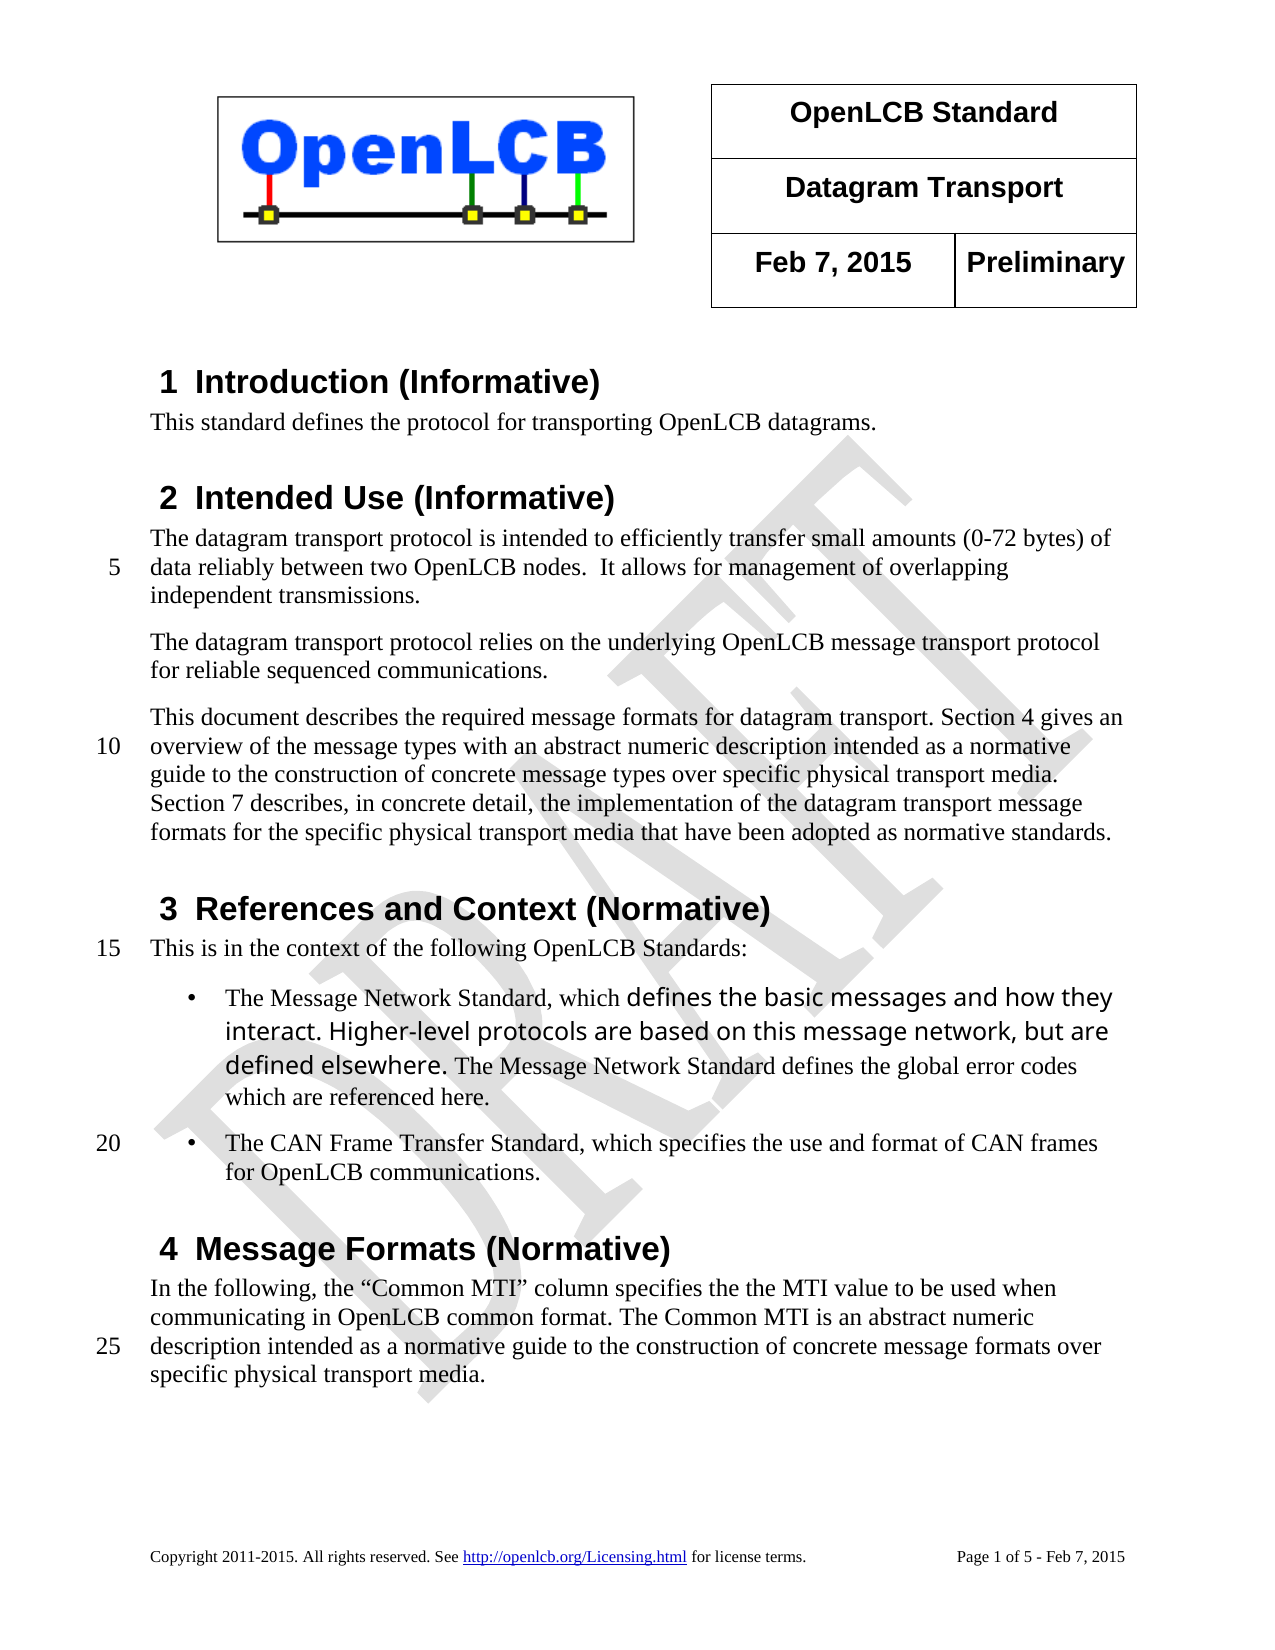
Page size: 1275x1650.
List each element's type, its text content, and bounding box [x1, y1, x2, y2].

subtitle Message Formats (Normative) [331, 1228, 491, 1267]
list The Message Network Standard, which defines the basic messages and how they interact. Higher-level protocols are based on this message network, but are defined elsewhere. The Message Network Standard defines the global error codes which are referenced here. [212, 1071, 367, 1111]
text This is in the context of the following OpenLCB Standards: [680, 933, 786, 962]
subtitle Intended Use (Informative) [150, 478, 803, 517]
text This standard defines the protocol for transporting OpenLCB datagrams. [150, 407, 1125, 436]
subtitle References and Context (Normative) [150, 888, 617, 927]
subtitle References and Context (Normative) [737, 888, 882, 927]
text The datagram transport protocol relies on the underlying OpenLCB message transport protocol for reliable sequenced communications. [938, 627, 1125, 684]
picture [216, 95, 636, 244]
subtitle Message Formats (Normative) [150, 1228, 311, 1267]
text The datagram transport protocol is intended to efficiently transfer small amounts (0-72 bytes) of data reliably between two OpenLCB nodes. It allows for management of overlapping independent transmissions. [834, 523, 1125, 609]
subtitle [815, 478, 1125, 517]
text This document describes the required message formats for datagram transport. Section 4 gives an overview of the message types with an abstract numeric description intended as a normative guide to the construction of concrete message types over specific physical transport media. Section 7 describes, in concrete detail, the implementation of the datagram transport message formats for the specific physical transport media that have been adopted as normative standards. [798, 702, 1125, 846]
list The Message Network Standard, which defines the basic messages and how they interact. Higher-level protocols are based on this message network, but are defined elsewhere. The Message Network Standard defines the global error codes which are referenced here. [393, 980, 515, 1070]
text The datagram transport protocol relies on the underlying OpenLCB message transport protocol for reliable sequenced communications. [665, 627, 951, 684]
text The datagram transport protocol relies on the underlying OpenLCB message transport protocol for reliable sequenced communications. [150, 627, 654, 684]
list The CAN Frame Transfer Standard, which specifies the use and format of CAN frames for OpenLCB communications. [187, 1128, 245, 1186]
subtitle Introduction (Informative) [150, 362, 1125, 401]
list The CAN Frame Transfer Standard, which specifies the use and format of CAN frames for OpenLCB communications. [541, 1128, 1125, 1186]
text This is in the context of the following OpenLCB Standards: [369, 933, 478, 962]
list The CAN Frame Transfer Standard, which specifies the use and format of CAN frames for OpenLCB communications. [434, 1128, 555, 1186]
subtitle Message Formats (Normative) [509, 1228, 1125, 1267]
text In the following, the “Common MTI” column specifies the the MTI value to be used when communicating in OpenLCB common format. The Common MTI is an abstract numeric description intended as a normative guide to the construction of concrete message formats over specific physical transport media. [376, 1273, 494, 1343]
text This document describes the required message formats for datagram transport. Section 4 gives an overview of the message types with an abstract numeric description intended as a normative guide to the construction of concrete message types over specific physical transport media. Section 7 describes, in concrete detail, the implementation of the datagram transport message formats for the specific physical transport media that have been adopted as normative standards. [150, 702, 812, 846]
text In the following, the “Common MTI” column specifies the the MTI value to be used when communicating in OpenLCB common format. The Common MTI is an abstract numeric description intended as a normative guide to the construction of concrete message formats over specific physical transport media. [150, 1273, 429, 1388]
list The CAN Frame Transfer Standard, which specifies the use and format of CAN frames for OpenLCB communications. [231, 1128, 443, 1186]
text This is in the context of the following OpenLCB Standards: [150, 933, 348, 962]
subtitle References and Context (Normative) [611, 888, 701, 927]
text The datagram transport protocol is intended to efficiently transfer small amounts (0-72 bytes) of data reliably between two OpenLCB nodes. It allows for management of overlapping independent transmissions. [760, 526, 876, 609]
list The Message Network Standard, which defines the basic messages and how they interact. Higher-level protocols are based on this message network, but are defined elsewhere. The Message Network Standard defines the global error codes which are referenced here. [187, 980, 480, 1111]
text The datagram transport protocol is intended to efficiently transfer small amounts (0-72 bytes) of data reliably between two OpenLCB nodes. It allows for management of overlapping independent transmissions. [150, 523, 773, 609]
subtitle References and Context (Normative) [907, 888, 1125, 927]
text This is in the context of the following OpenLCB Standards: [494, 933, 642, 962]
list The Message Network Standard, which defines the basic messages and how they interact. Higher-level protocols are based on this message network, but are defined elsewhere. The Message Network Standard defines the global error codes which are referenced here. [530, 980, 1125, 1111]
text In the following, the “Common MTI” column specifies the the MTI value to be used when communicating in OpenLCB common format. The Common MTI is an abstract numeric description intended as a normative guide to the construction of concrete message formats over specific physical transport media. [445, 1273, 1125, 1388]
text This is in the context of the following OpenLCB Standards: [803, 933, 1125, 962]
